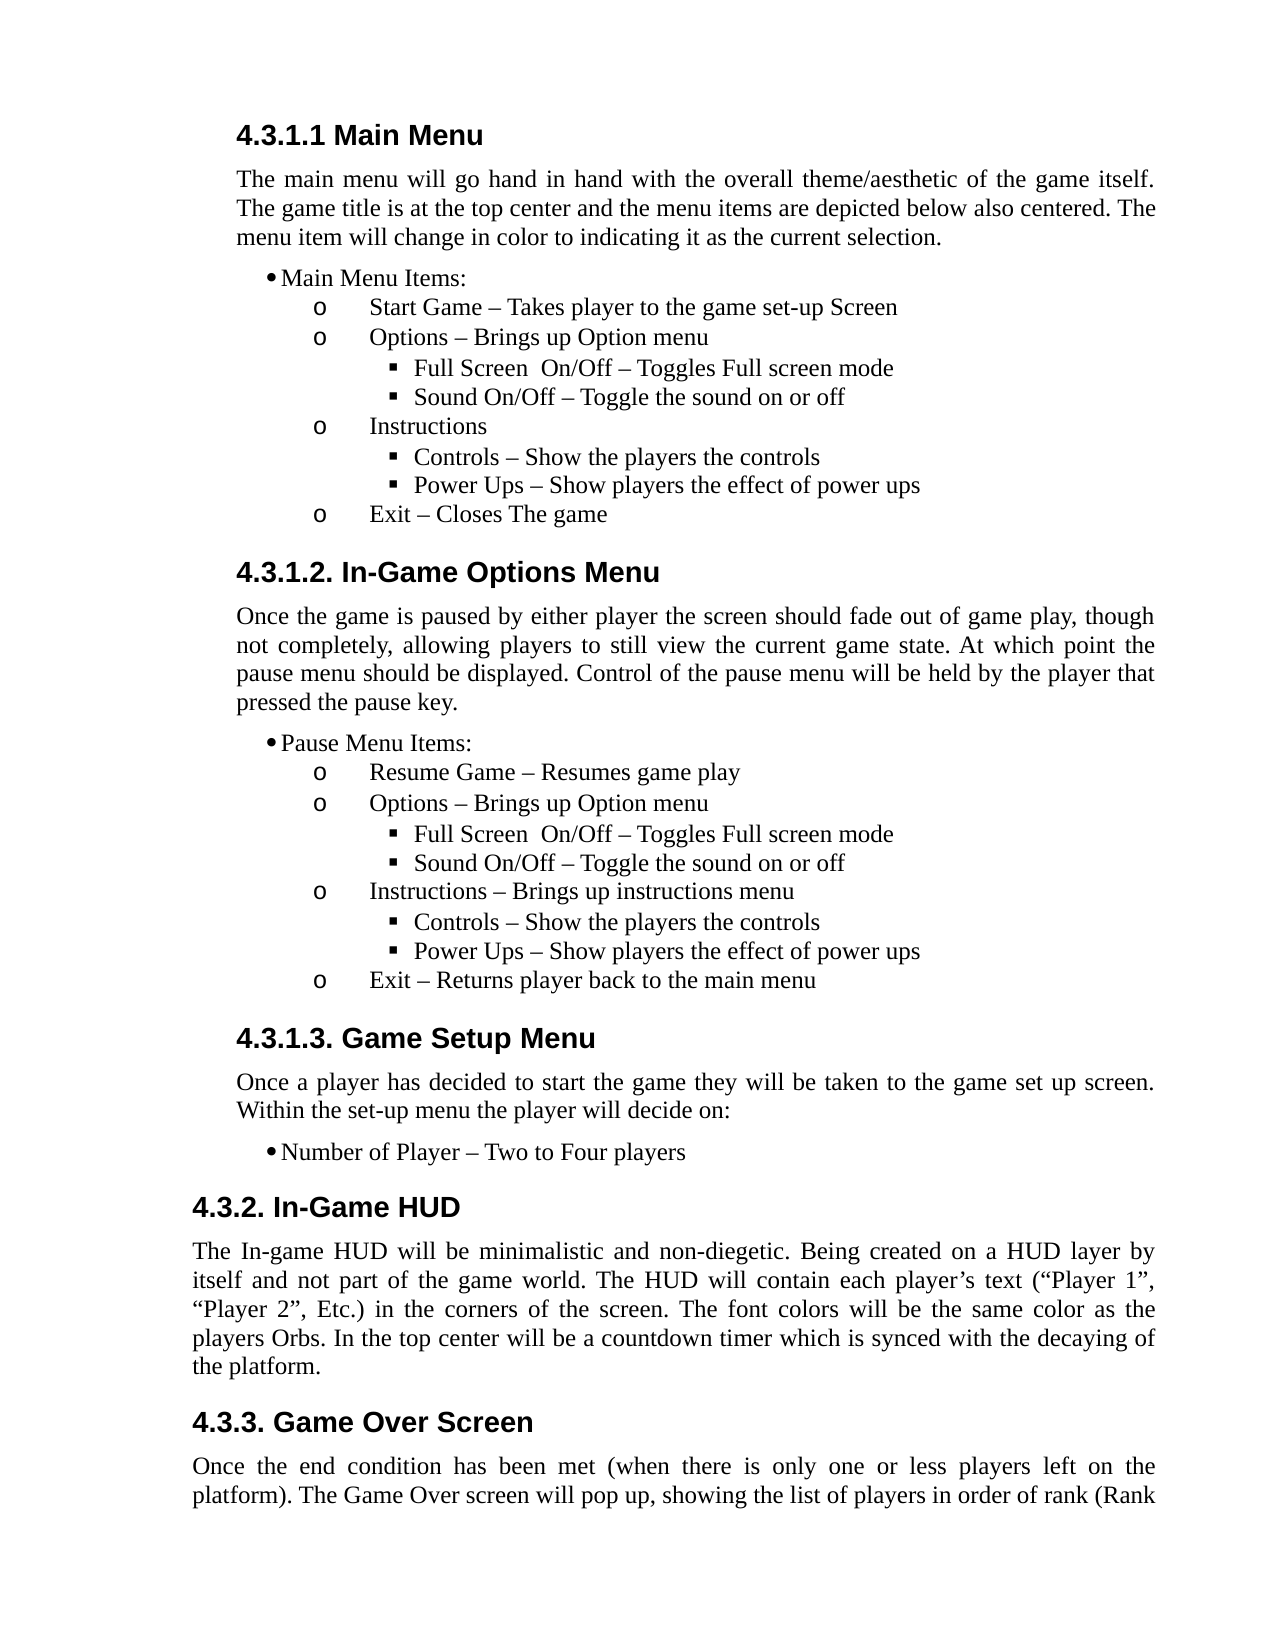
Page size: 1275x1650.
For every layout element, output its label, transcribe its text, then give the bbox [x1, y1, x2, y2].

list Resume Game – Resumes game play [312, 757, 1157, 788]
text Once a player has decided to start the game they will be taken to the game set up screen. Within the set-up menu the player will decide on: [236, 1067, 1157, 1124]
list Full Screen On/Off – Toggles Full screen mode [387, 819, 1157, 848]
list Pause Menu Items: [267, 728, 1157, 757]
list Full Screen On/Off – Toggles Full screen mode [387, 353, 1157, 382]
list Power Ups – Show players the effect of power ups [387, 936, 1157, 965]
list Instructions [312, 411, 1157, 442]
list Power Ups – Show players the effect of power ups [387, 470, 1157, 499]
list Exit – Closes The game [312, 499, 1157, 530]
list Exit – Returns player back to the main menu [312, 965, 1157, 996]
subtitle 4.3.3. Game Over Screen [192, 1405, 1157, 1439]
list Sound On/Off – Toggle the sound on or off [387, 382, 1157, 411]
text Once the game is paused by either player the screen should fade out of game play, though not completely, allowing players to still view the current game state. At which point the pause menu should be displayed. Control of the pause menu will be held by the player that pressed the pause key. [236, 601, 1157, 716]
list Options – Brings up Option menu [312, 788, 1157, 819]
text The In-game HUD will be minimalistic and non-diegetic. Being created on a HUD layer by itself and not part of the game world. The HUD will contain each player’s text (“Player 1”, “Player 2”, Etc.) in the corners of the screen. The font colors will be the same color as the players Orbs. In the top center will be a countdown timer which is synced with the decaying of the platform. [192, 1236, 1157, 1380]
list Start Game – Takes player to the game set-up Screen [312, 292, 1157, 322]
list Controls – Show the players the controls [387, 907, 1157, 936]
text Once the end condition has been met (when there is only one or less players left on the platform). The Game Over screen will pop up, showing the list of players in order of rank (Rank [192, 1451, 1157, 1509]
list Sound On/Off – Toggle the sound on or off [387, 848, 1157, 876]
list Options – Brings up Option menu [312, 322, 1157, 353]
list Controls – Show the players the controls [387, 442, 1157, 470]
subtitle 4.3.1.1 Main Menu [236, 118, 1157, 152]
subtitle 4.3.1.3. Game Setup Menu [236, 1021, 1157, 1054]
list Instructions – Brings up instructions menu [312, 876, 1157, 907]
text The main menu will go hand in hand with the overall theme/aesthetic of the game itself. The game title is at the top center and the menu items are depicted below also centered. The menu item will change in color to indicating it as the current selection. [236, 164, 1157, 250]
list Number of Player – Two to Four players [267, 1137, 1157, 1165]
subtitle 4.3.2. In-Game HUD [192, 1190, 1157, 1224]
subtitle 4.3.1.2. In-Game Options Menu [236, 555, 1157, 588]
list Main Menu Items: [267, 263, 1157, 292]
